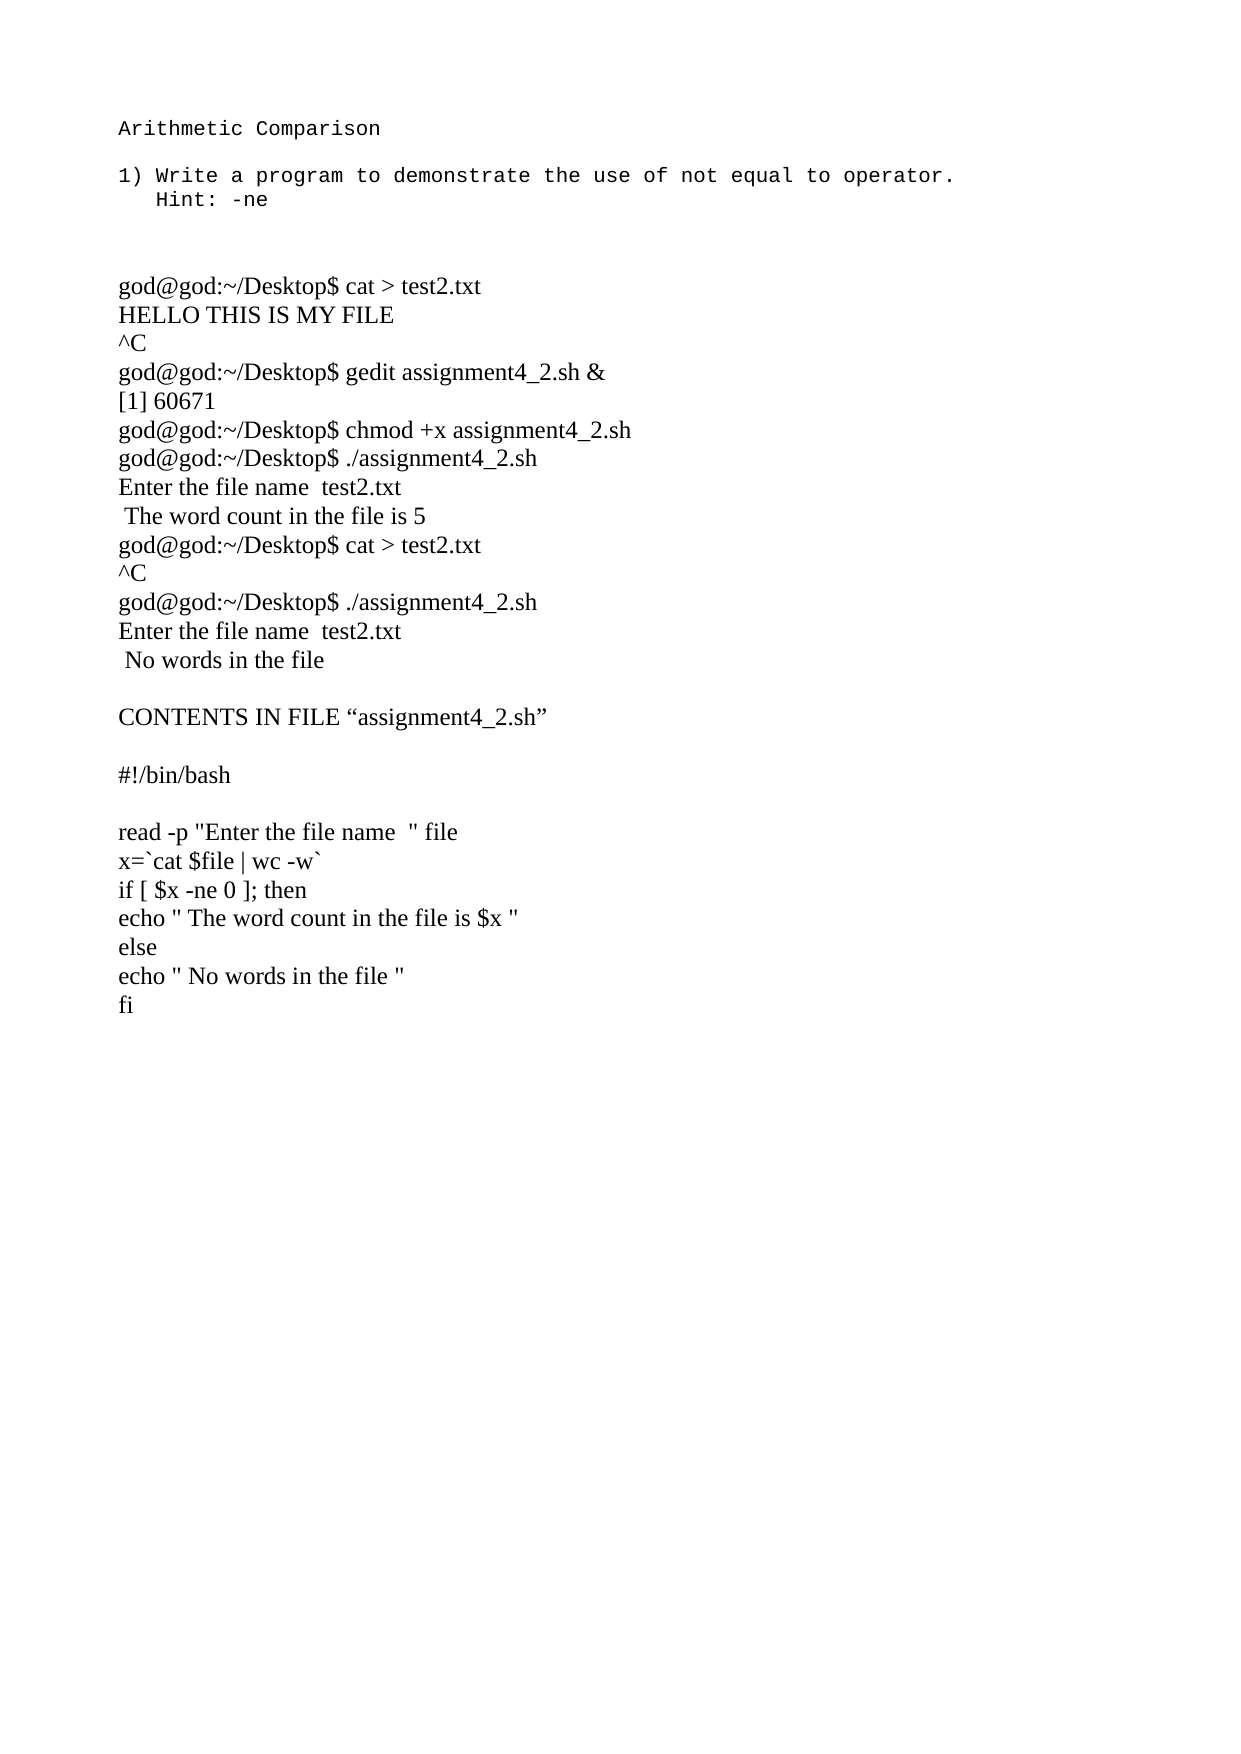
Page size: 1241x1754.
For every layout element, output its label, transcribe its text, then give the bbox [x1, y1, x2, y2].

text HELLO THIS IS MY FILE [118, 300, 1122, 328]
text #!/bin/bash [118, 760, 1122, 788]
text god@god:~/Desktop$ cat > test2.txt [118, 530, 1122, 558]
text No words in the file [118, 645, 1122, 673]
text x=`cat $file | wc -w` [118, 846, 1122, 875]
text Enter the file name test2.txt [118, 472, 1122, 501]
text god@god:~/Desktop$ ./assignment4_2.sh [118, 443, 1122, 472]
text echo " The word count in the file is $x " [118, 903, 1122, 932]
text [1] 60671 [118, 386, 1122, 415]
text 1) Write a program to demonstrate the use of not equal to operator. [118, 165, 1122, 189]
text read -p "Enter the file name " file [118, 817, 1122, 846]
text ^C [118, 558, 1122, 587]
text if [ $x -ne 0 ]; then [118, 875, 1122, 903]
text Arithmetic Comparison [118, 118, 1122, 142]
text echo " No words in the file " [118, 961, 1122, 990]
text The word count in the file is 5 [118, 501, 1122, 530]
text god@god:~/Desktop$ gedit assignment4_2.sh & [118, 357, 1122, 386]
text god@god:~/Desktop$ chmod +x assignment4_2.sh [118, 415, 1122, 443]
text CONTENTS IN FILE “assignment4_2.sh” [118, 702, 1122, 731]
text ^C [118, 328, 1122, 357]
text Hint: -ne [118, 189, 1122, 213]
text fi [118, 990, 1122, 1018]
text else [118, 932, 1122, 961]
text god@god:~/Desktop$ ./assignment4_2.sh [118, 587, 1122, 616]
text god@god:~/Desktop$ cat > test2.txt [118, 271, 1122, 300]
text Enter the file name test2.txt [118, 616, 1122, 645]
